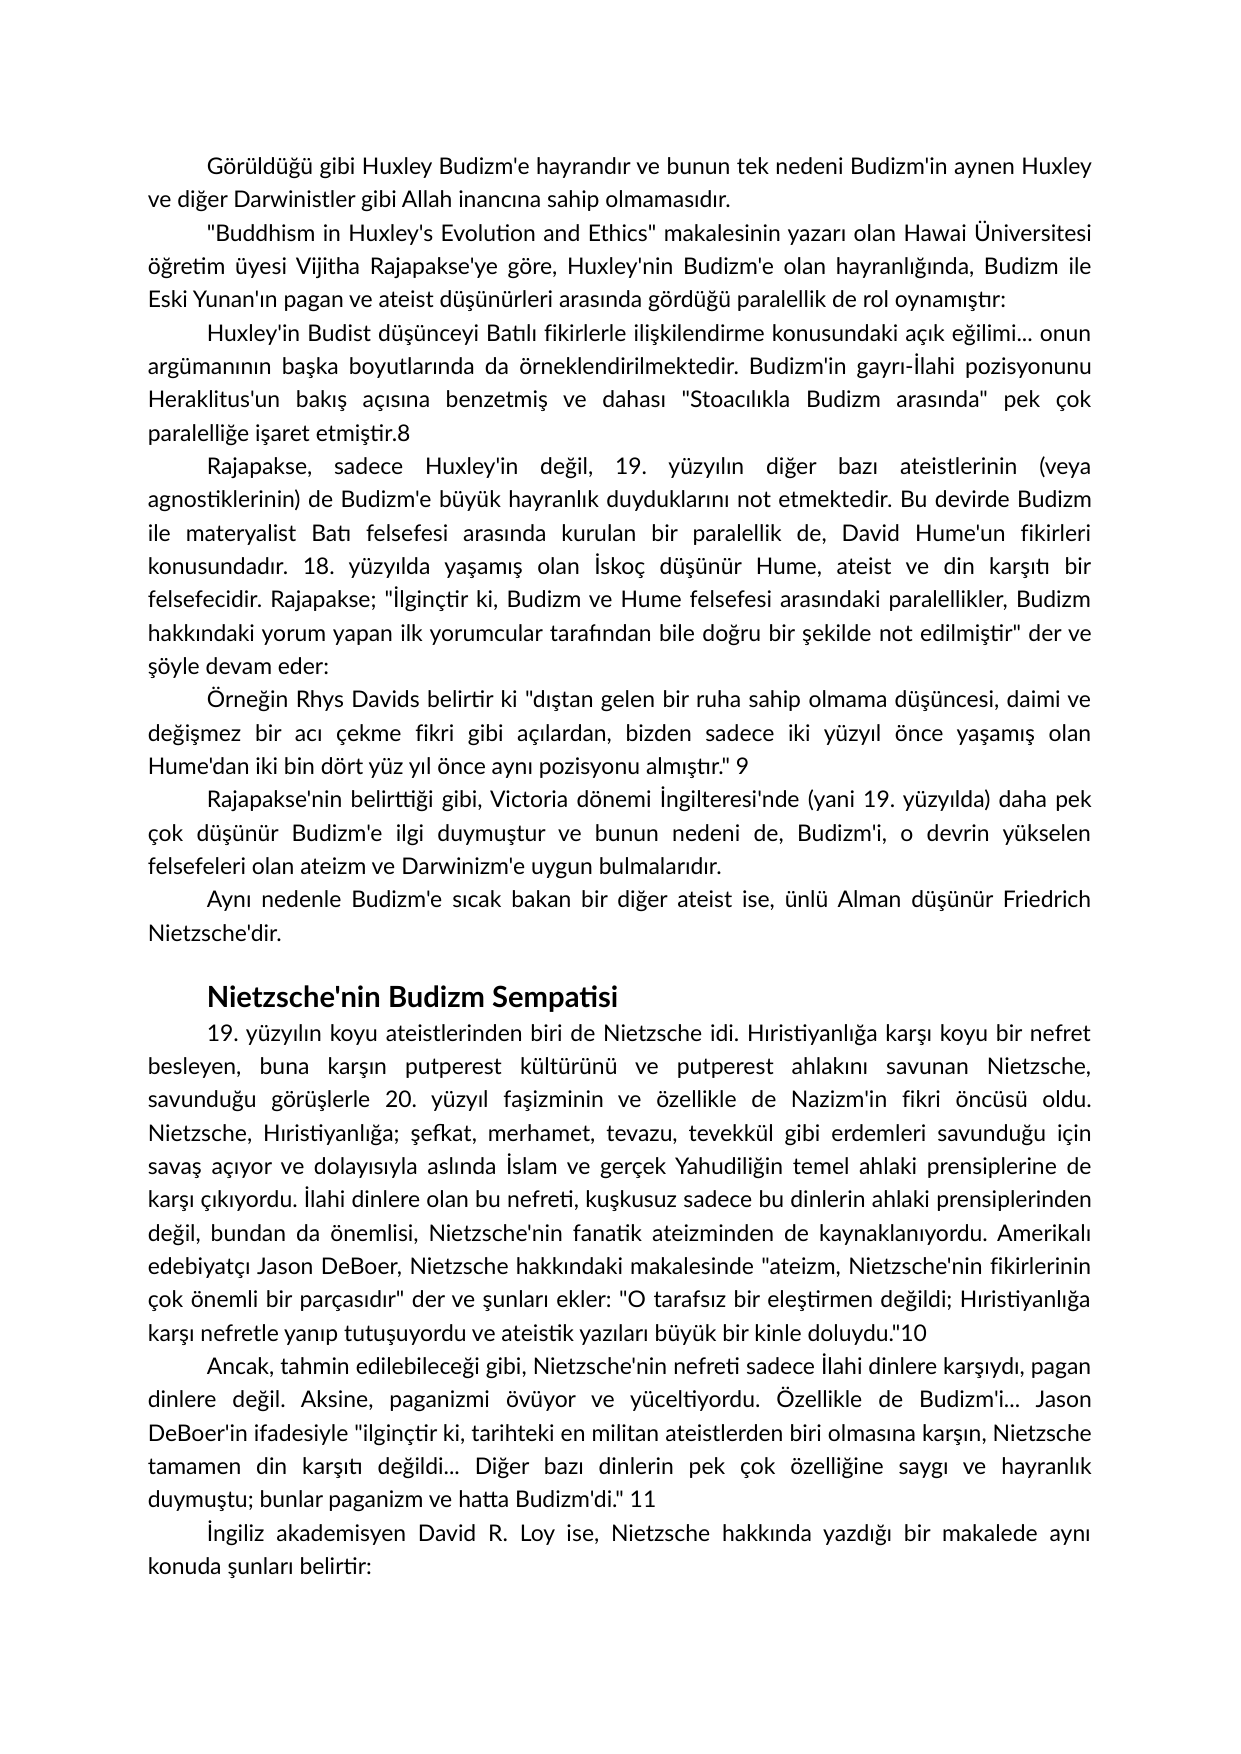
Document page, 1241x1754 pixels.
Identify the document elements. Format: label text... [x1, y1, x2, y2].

text Rajapakse, sadece Huxley'in değil, 19. yüzyılın diğer bazı ateistlerinin (veya agnostiklerinin) de Budizm'e büyük hayranlık duyduklarını not etmektedir. Bu devirde Budizm ile materyalist Batı felsefesi arasında kurulan bir paralellik de, David Hume'un fikirleri konusundadır. 18. yüzyılda yaşamış olan İskoç düşünür Hume, ateist ve din karşıtı bir felsefecidir. Rajapakse; "İlginçtir ki, Budizm ve Hume felsefesi arasındaki paralellikler, Budizm hakkındaki yorum yapan ilk yorumcular tarafından bile doğru bir şekilde not edilmiştir" der ve şöyle devam eder: [148, 448, 1093, 681]
subtitle Nietzsche'nin Budizm Sempatisi [148, 981, 1093, 1014]
text 19. yüzyılın koyu ateistlerinden biri de Nietzsche idi. Hıristiyanlığa karşı koyu bir nefret besleyen, buna karşın putperest kültürünü ve putperest ahlakını savunan Nietzsche, savunduğu görüşlerle 20. yüzyıl faşizminin ve özellikle de Nazizm'in fikri öncüsü oldu. Nietzsche, Hıristiyanlığa; şefkat, merhamet, tevazu, tevekkül gibi erdemleri savunduğu için savaş açıyor ve dolayısıyla aslında İslam ve gerçek Yahudiliğin temel ahlaki prensiplerine de karşı çıkıyordu. İlahi dinlere olan bu nefreti, kuşkusuz sadece bu dinlerin ahlaki prensiplerinden değil, bundan da önemlisi, Nietzsche'nin fanatik ateizminden de kaynaklanıyordu. Amerikalı edebiyatçı Jason DeBoer, Nietzsche hakkındaki makalesinde "ateizm, Nietzsche'nin fikirlerinin çok önemli bir parçasıdır" der ve şunları ekler: "O tarafsız bir eleştirmen değildi; Hıristiyanlığa karşı nefretle yanıp tutuşuyordu ve ateistik yazıları büyük bir kinle doluydu."10 [148, 1014, 1093, 1348]
text Huxley'in Budist düşünceyi Batılı fikirlerle ilişkilendirme konusundaki açık eğilimi... onun argümanının başka boyutlarında da örneklendirilmektedir. Budizm'in gayrı-İlahi pozisyonunu Heraklitus'un bakış açısına benzetmiş ve dahası "Stoacılıkla Budizm arasında" pek çok paralelliğe işaret etmiştir.8 [148, 314, 1093, 448]
text Aynı nedenle Budizm'e sıcak bakan bir diğer ateist ise, ünlü Alman düşünür Friedrich Nietzsche'dir. [148, 881, 1093, 948]
text İngiliz akademisyen David R. Loy ise, Nietzsche hakkında yazdığı bir makalede aynı konuda şunları belirtir: [148, 1514, 1093, 1581]
text Ancak, tahmin edilebileceği gibi, Nietzsche'nin nefreti sadece İlahi dinlere karşıydı, pagan dinlere değil. Aksine, paganizmi övüyor ve yüceltiyordu. Özellikle de Budizm'i... Jason DeBoer'in ifadesiyle "ilginçtir ki, tarihteki en militan ateistlerden biri olmasına karşın, Nietzsche tamamen din karşıtı değildi... Diğer bazı dinlerin pek çok özelliğine saygı ve hayranlık duymuştu; bunlar paganizm ve hatta Budizm'di." 11 [148, 1348, 1093, 1514]
text "Buddhism in Huxley's Evolution and Ethics" makalesinin yazarı olan Hawai Üniversitesi öğretim üyesi Vijitha Rajapakse'ye göre, Huxley'nin Budizm'e olan hayranlığında, Budizm ile Eski Yunan'ın pagan ve ateist düşünürleri arasında gördüğü paralellik de rol oynamıştır: [148, 214, 1093, 314]
text Rajapakse'nin belirttiği gibi, Victoria dönemi İngilteresi'nde (yani 19. yüzyılda) daha pek çok düşünür Budizm'e ilgi duymuştur ve bunun nedeni de, Budizm'i, o devrin yükselen felsefeleri olan ateizm ve Darwinizm'e uygun bulmalarıdır. [148, 781, 1093, 881]
text Görüldüğü gibi Huxley Budizm'e hayrandır ve bunun tek nedeni Budizm'in aynen Huxley ve diğer Darwinistler gibi Allah inancına sahip olmamasıdır. [148, 148, 1093, 214]
text Örneğin Rhys Davids belirtir ki "dıştan gelen bir ruha sahip olmama düşüncesi, daimi ve değişmez bir acı çekme fikri gibi açılardan, bizden sadece iki yüzyıl önce yaşamış olan Hume'dan iki bin dört yüz yıl önce aynı pozisyonu almıştır." 9 [148, 681, 1093, 781]
